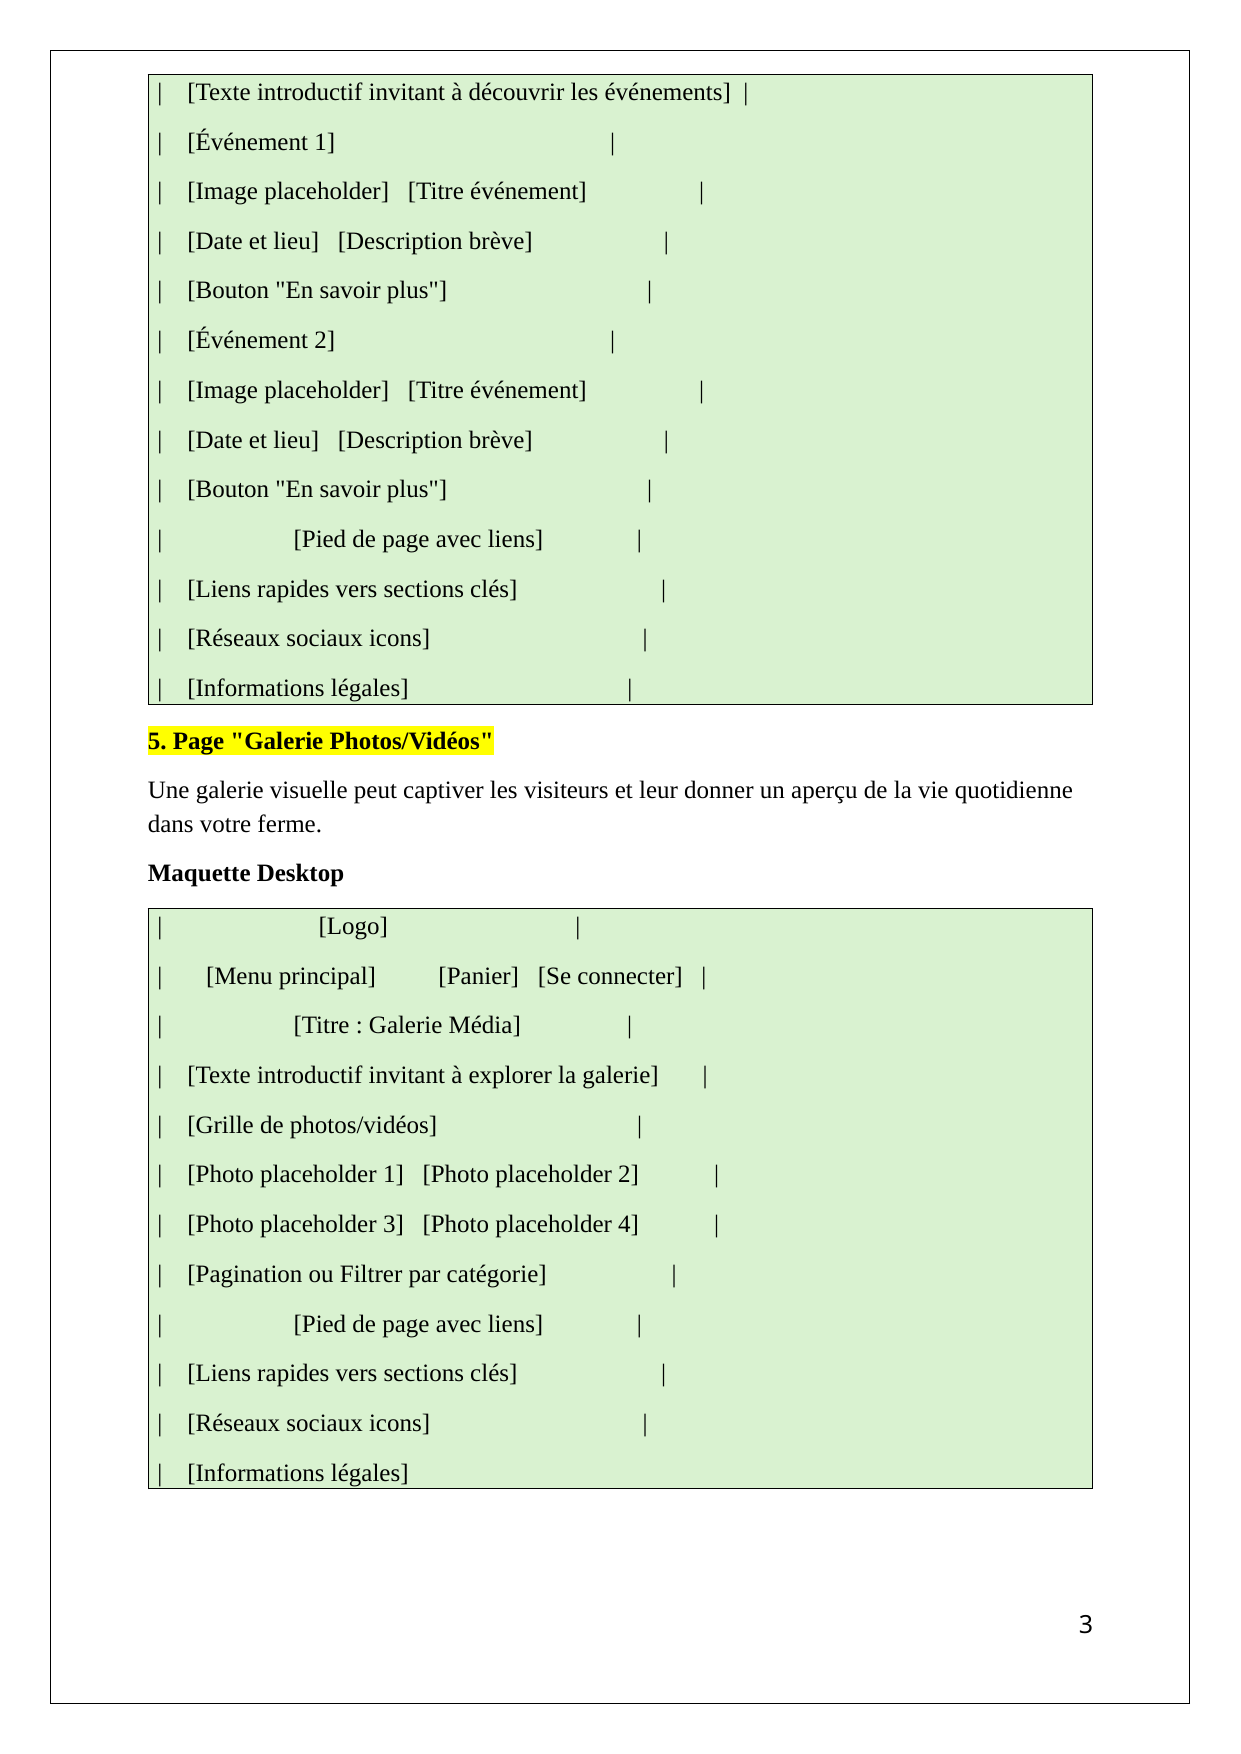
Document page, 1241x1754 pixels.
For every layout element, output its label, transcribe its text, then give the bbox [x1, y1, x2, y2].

text | [Réseaux sociaux icons] | [149, 620, 1092, 652]
text | [Image placeholder] [Titre événement] | [149, 372, 1092, 404]
text | [Réseaux sociaux icons] | [149, 1405, 1092, 1437]
text | [Texte introductif invitant à découvrir les événements] | [149, 75, 1092, 106]
text Maquette Desktop [148, 858, 1093, 887]
text | [Titre : Galerie Média] | [149, 1007, 1092, 1039]
text | [Pied de page avec liens] | [149, 521, 1092, 553]
text | [Date et lieu] [Description brève] | [149, 223, 1092, 255]
text | [Image placeholder] [Titre événement] | [149, 173, 1092, 205]
text | [Bouton "En savoir plus"] | [149, 272, 1092, 304]
text | [Photo placeholder 3] [Photo placeholder 4] | [149, 1206, 1092, 1238]
text | [Texte introductif invitant à explorer la galerie] | [149, 1057, 1092, 1089]
text | [Photo placeholder 1] [Photo placeholder 2] | [149, 1156, 1092, 1188]
text | [Informations légales] [149, 1454, 1092, 1488]
text 5. Page "Galerie Photos/Vidéos" [148, 726, 1093, 755]
text | [Logo] | [149, 909, 1092, 940]
text Une galerie visuelle peut captiver les visiteurs et leur donner un aperçu de la vie quotidienne dans votre ferme. [148, 776, 1093, 837]
text | [Liens rapides vers sections clés] | [149, 1355, 1092, 1387]
text | [Date et lieu] [Description brève] | [149, 422, 1092, 453]
text | [Événement 1] | [149, 123, 1092, 155]
text | [Menu principal] [Panier] [Se connecter] | [149, 958, 1092, 989]
text | [Grille de photos/vidéos] | [149, 1107, 1092, 1139]
text | [Pied de page avec liens] | [149, 1306, 1092, 1337]
text | [Événement 2] | [149, 322, 1092, 354]
text | [Bouton "En savoir plus"] | [149, 471, 1092, 503]
text | [Liens rapides vers sections clés] | [149, 571, 1092, 602]
text | [Informations légales] | [149, 670, 1092, 704]
text | [Pagination ou Filtrer par catégorie] | [149, 1256, 1092, 1288]
